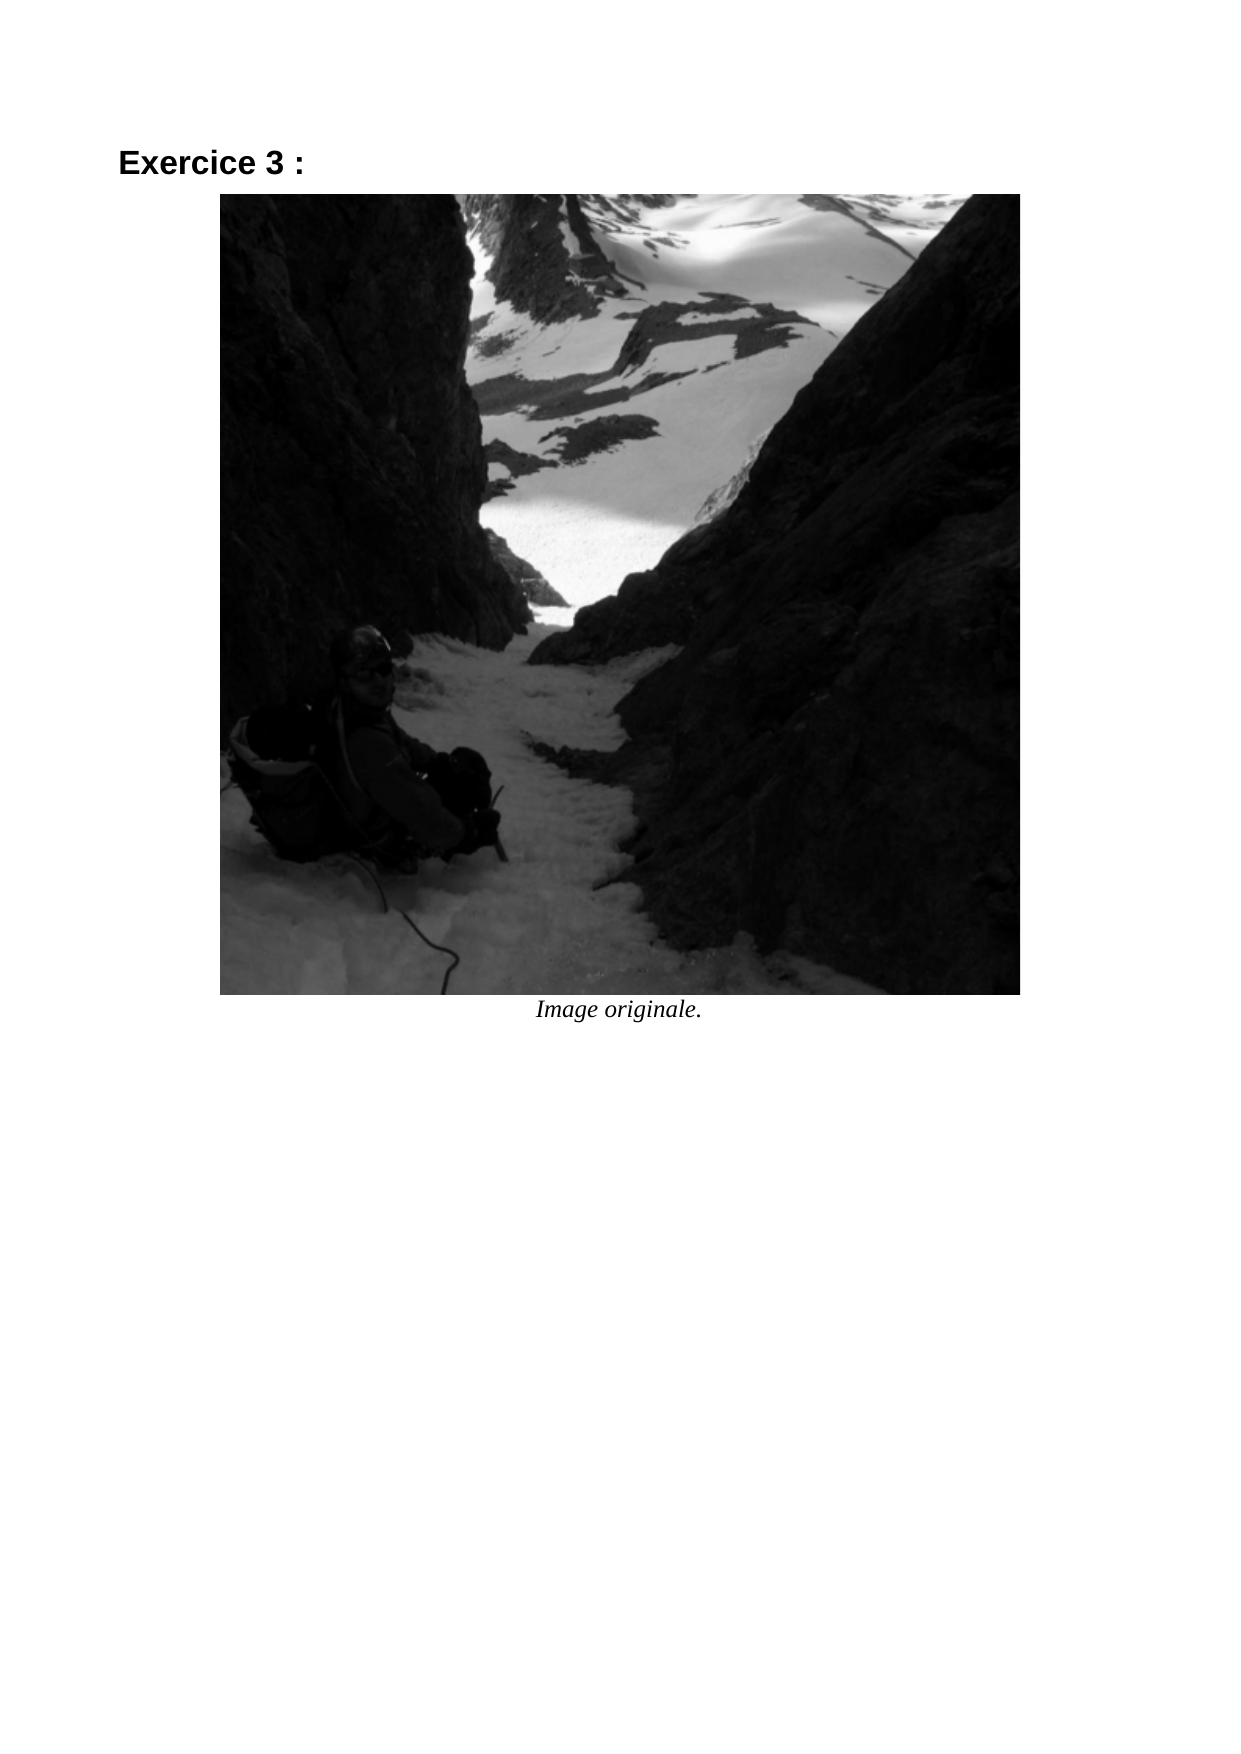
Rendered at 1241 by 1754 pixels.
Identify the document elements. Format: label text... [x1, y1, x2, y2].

text Image originale. [118, 207, 1122, 1023]
picture [220, 194, 1020, 995]
subtitle Exercice 3 : [118, 143, 1122, 182]
